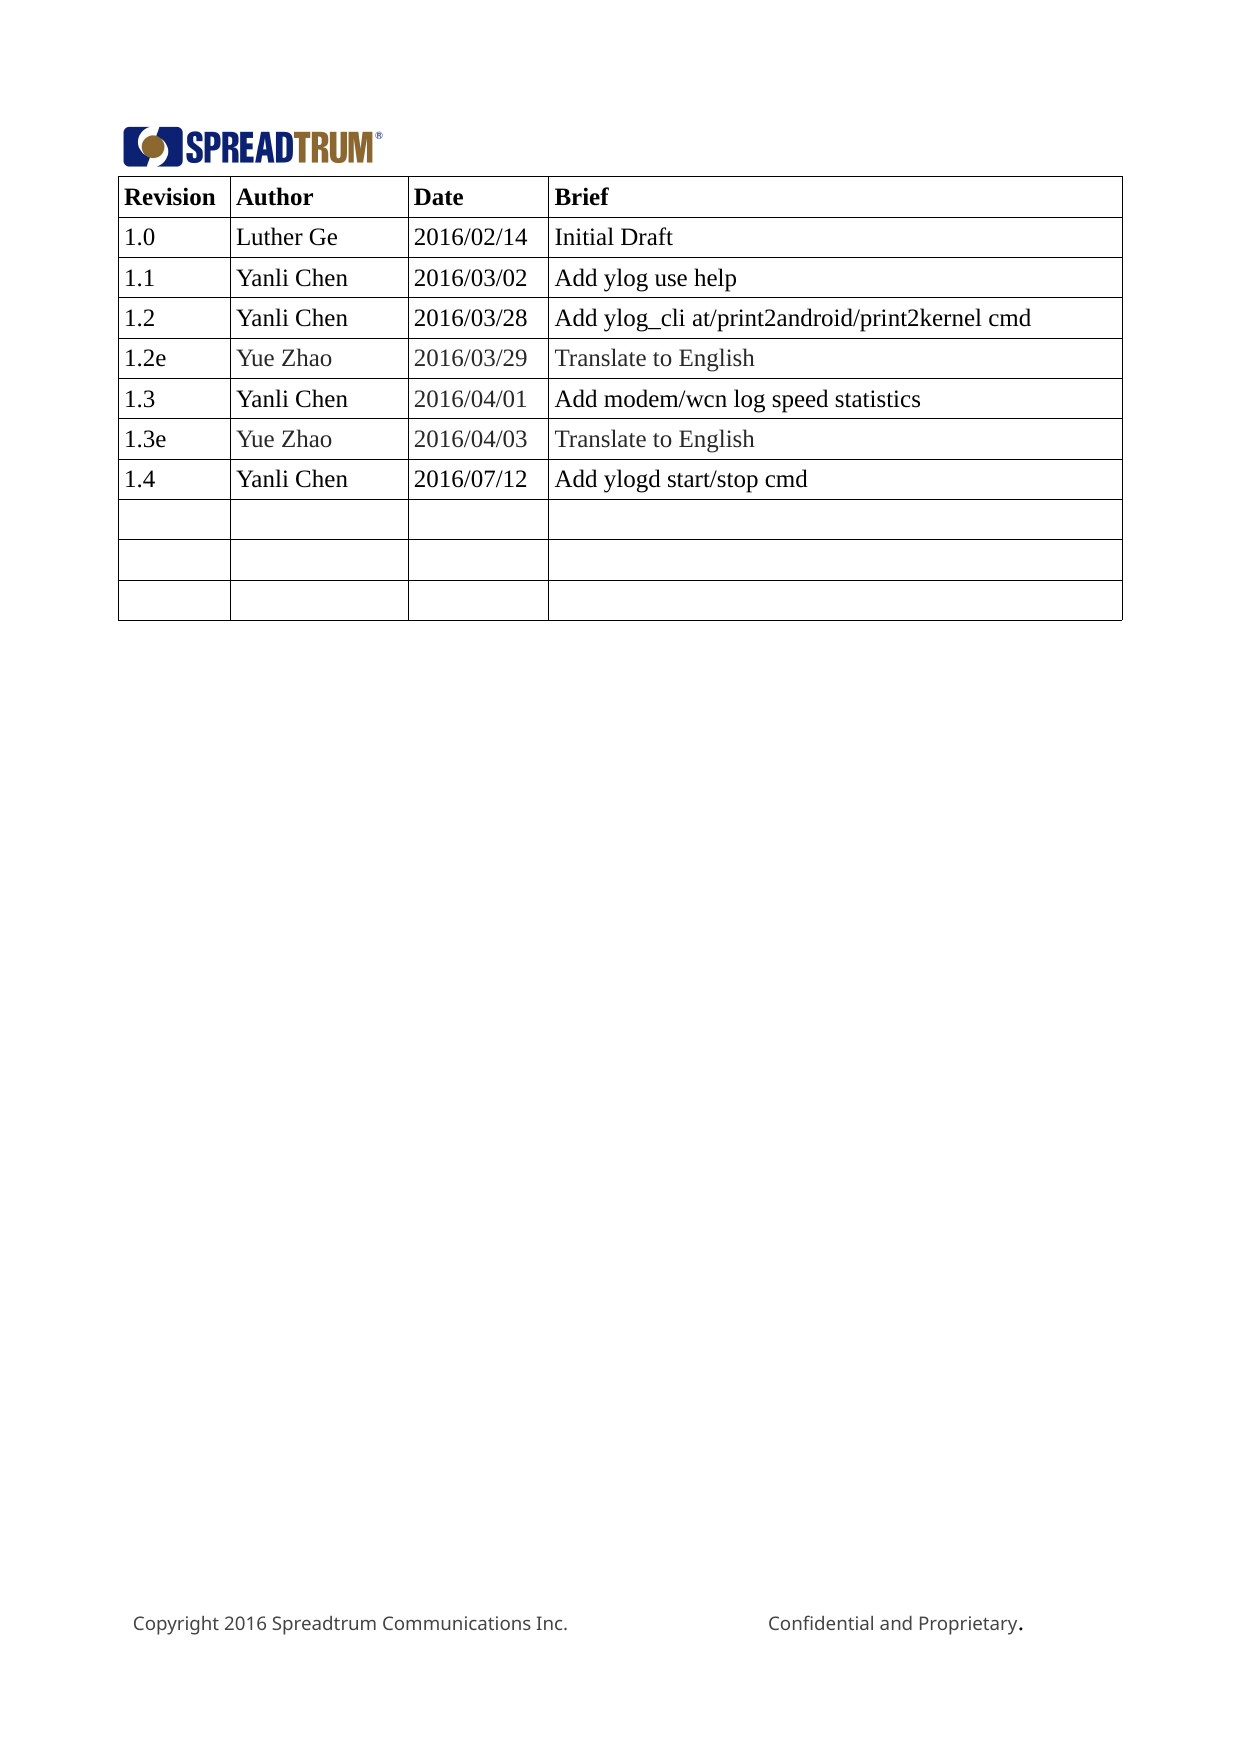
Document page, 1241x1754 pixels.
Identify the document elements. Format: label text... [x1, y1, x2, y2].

table_cell Initial Draft [549, 218, 1122, 257]
table_cell [231, 581, 408, 620]
table_cell Add modem/wcn log speed statistics [549, 379, 1122, 418]
table_cell Add ylogd start/stop cmd [549, 460, 1122, 499]
table_cell 2016/07/12 [409, 460, 548, 499]
table_cell 2016/04/01 [409, 379, 548, 418]
table_cell [119, 540, 230, 579]
table_cell Luther Ge [231, 218, 408, 257]
table_cell 2016/02/14 [409, 218, 548, 257]
table_cell Translate to English [549, 339, 1122, 378]
table_cell [231, 500, 408, 539]
table_cell [549, 500, 1122, 539]
table_cell Yanli Chen [231, 379, 408, 418]
table_cell 2016/03/29 [409, 339, 548, 378]
table_cell 1.0 [119, 218, 230, 257]
table_header Brief [549, 177, 1122, 217]
table_cell Yanli Chen [231, 258, 408, 297]
table_cell [119, 581, 230, 620]
table_cell [409, 500, 548, 539]
table_cell Yue Zhao [231, 419, 408, 458]
table_cell Yanli Chen [231, 460, 408, 499]
table_cell 1.2 [119, 298, 230, 338]
table_cell 1.3 [119, 379, 230, 418]
table_cell 2016/03/28 [409, 298, 548, 338]
table_cell Translate to English [549, 419, 1122, 458]
table_cell Yanli Chen [231, 298, 408, 338]
table_cell [549, 540, 1122, 579]
table_header Author [231, 177, 408, 217]
picture [120, 123, 386, 168]
table_cell 2016/04/03 [409, 419, 548, 458]
table_cell [231, 540, 408, 579]
table_cell 2016/03/02 [409, 258, 548, 297]
table_cell 1.1 [119, 258, 230, 297]
table_cell Add ylog use help [549, 258, 1122, 297]
table_header Revision [119, 177, 230, 217]
table_cell [409, 581, 548, 620]
table_cell Add ylog_cli at/print2android/print2kernel cmd [549, 298, 1122, 338]
table_cell [409, 540, 548, 579]
table_cell [549, 581, 1122, 620]
table_header Date [409, 177, 548, 217]
table_cell 1.3e [119, 419, 230, 458]
table_cell [119, 500, 230, 539]
table_cell 1.2e [119, 339, 230, 378]
table_cell 1.4 [119, 460, 230, 499]
table_cell Yue Zhao [231, 339, 408, 378]
